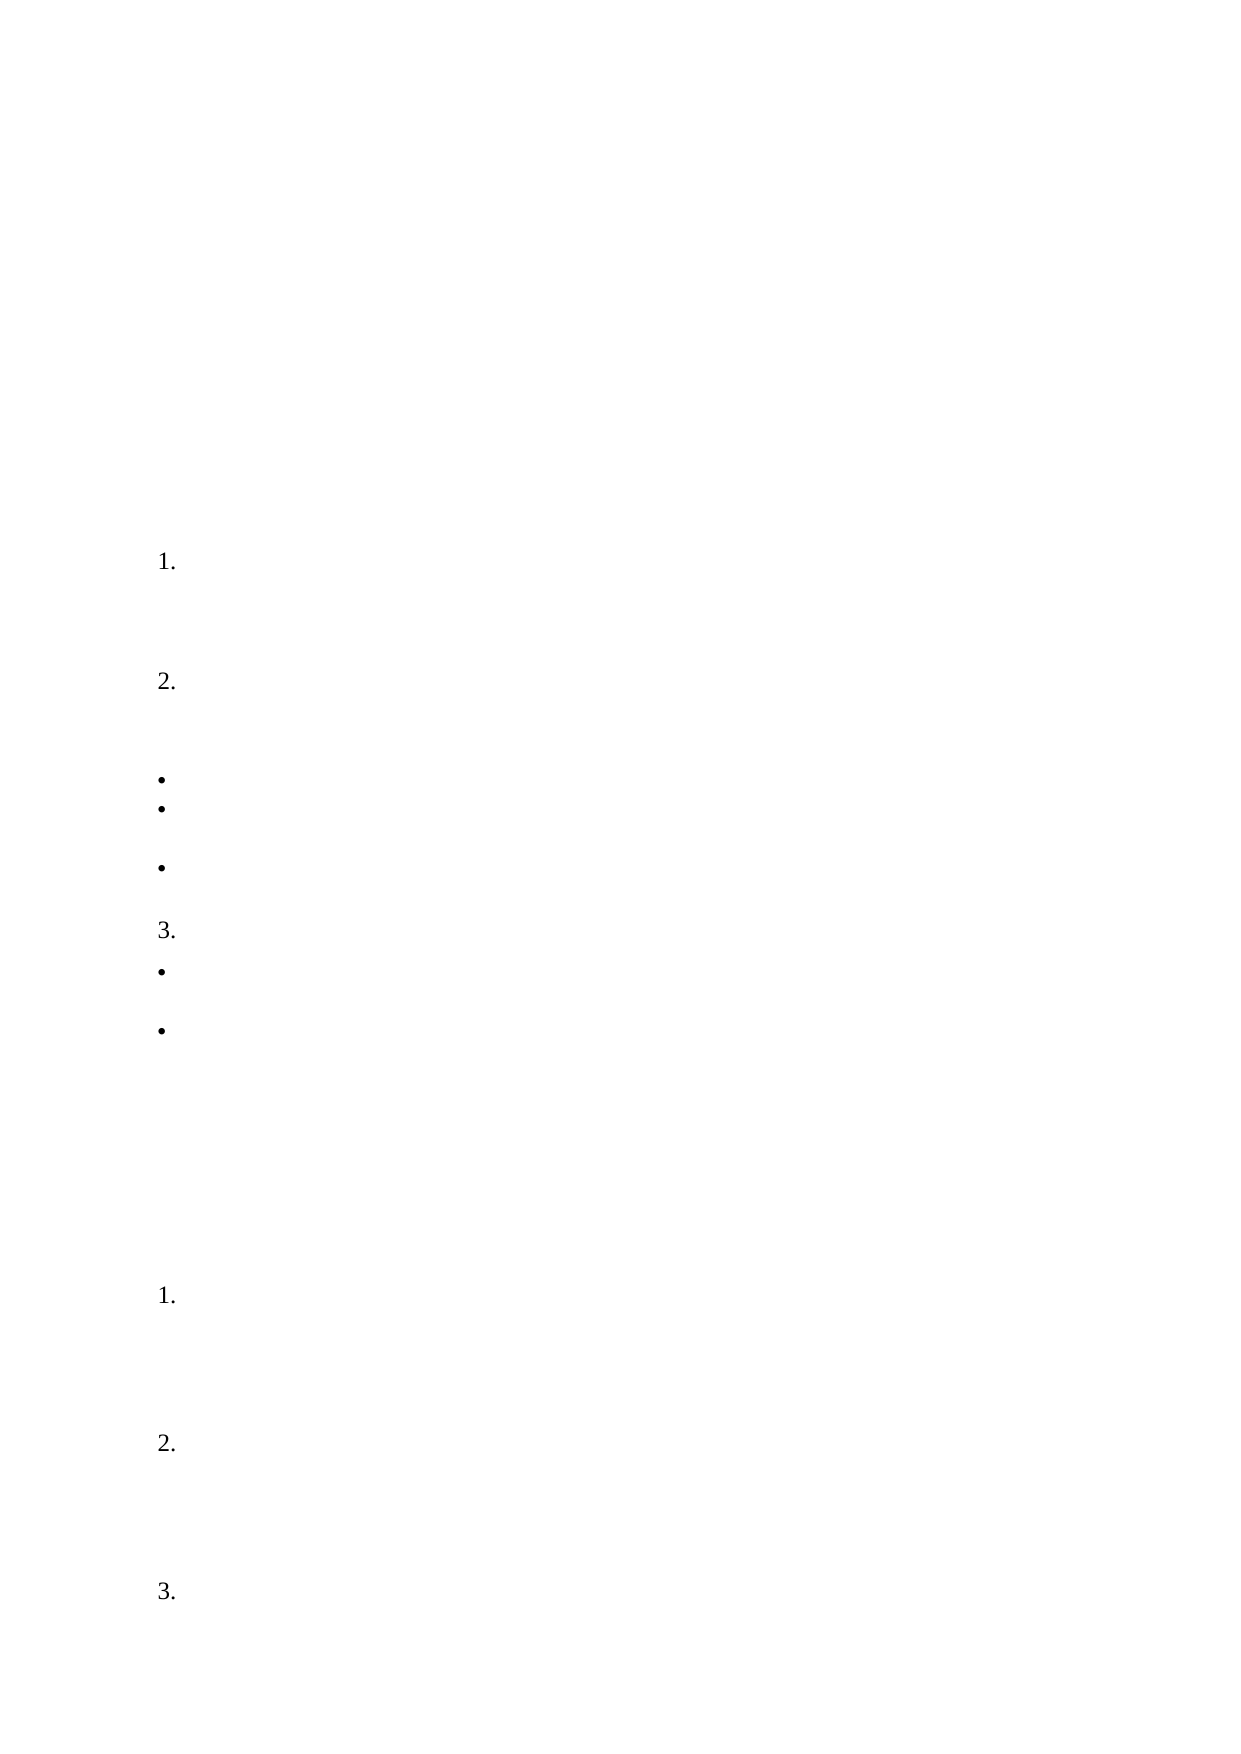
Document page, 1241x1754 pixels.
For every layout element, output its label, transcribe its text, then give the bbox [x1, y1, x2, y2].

text El puente teórico es la Cromodinámica Cuántica (QCD) y la Electrodinámica Cuántica (QED), gobernadas por la Estadística. [187, 463, 1053, 518]
subtitle Lo Que Sabemos: El Paradigma Actual [187, 370, 1053, 413]
list Energía de Enlace por Nucleón: La curva que muestra un máximo en el Hierro-56, el núcleo más estable. Los elementos más ligeros y más pesados son menos estables. [187, 961, 1053, 1016]
subtitle Las Fricciones y Problemas en la Frontera [187, 1132, 1053, 1176]
text Esta es la frontera primordial. Sin átomos estables, no hay química que valga. Aquí, las fuerzas fundamentales libran una batalla cuyo resultado define la tabla periódica. [187, 262, 1053, 316]
list Enlace Nuclear: La fuerza fuerte residual, mediada por piones, que actúa entre nucleones. [187, 769, 1053, 794]
subtitle Frontera 0: La Formación de Átomos Estables - El Umbral de la Existencia Química [187, 118, 1053, 212]
list El Principio Básico: Un átomo estable es un sistema ligado donde la fuerza nuclear fuerte (que mantiene unido el núcleo) supera a la repulsión electromagnética (que intenta desgarrarlo entre protones), y todo ello está coronado por la fuerza electroweak que gobierna la captura de electrones en órbitas estables. [187, 546, 1053, 662]
list El Umbral de la "Química Práctica": Desde el punto de vista químico, un átomo es "suficientemente estable" si su núcleo no se desintegra significativamente durante el transcurso de [187, 1576, 1053, 1634]
list El Problema de las "Islas de Estabilidad": Para elementos superpesados (como el Oganesón, Z=118), la vida media es de milisegundos. Sin embargo, teorías predicen una "isla de estabilidad" alrededor de Z=114, 120 o 126, donde los núcleos podrían persistir durante minutos, días o incluso millones de años debido a números mágicos dobles. ¿Un núcleo que dura un año es "estable" para fines químicos? La estabilidad es una cuestión de escala de tiempo. [187, 1280, 1053, 1424]
list Números Mágicos: Los núcleos con protones o neutrones en capas cerradas (2, 8, 20, 28, 50, 82, 126) son excepcionalmente estables, análogo a los gases nobles en química electrónica. [187, 857, 1053, 912]
list Efecto de Apantallamiento de Neutrones: Los neutrones, al no tener carga, actúan como "pegamento" entre protones, mitigando la repulsión electromagnética sin añadirla. [187, 798, 1053, 853]
list Modos de Desintegración: Predice si un núcleo inestable se desintegrará via desintegración alfa (emisión de un núcleo de He), beta (transformación protón-neutrón o viceversa para ajustar la ratio N/Z), o fisión espontánea (para elementos muy pesados). [187, 1019, 1053, 1103]
list La Evidencia: La física nuclear predice y explica: [187, 916, 1053, 944]
list El Mecanismo (Línea de Goteo Nuclear): La estabilidad nuclear no es binaria, es un espectro. La conocida "línea de estabilidad" en el gráfico de Z (protones) vs. N (neutrones) es el valle de máxima estabilidad. Los núcleos se estabilizan mediante: [187, 666, 1053, 752]
text La línea entre estable e inestable es sorprendentemente difusa: [187, 1226, 1053, 1251]
list Nucleidos Cosmogónicos vs. Nucleidos Radiactivos Naturales: El Uranio y el Torio existen en la naturaleza a pesar de ser inestables (vidas medias de miles de millones de años). Son lo suficientemente "estables" a escala cosmológica como para haber sobrevivido desde la nucleosíntesis estelar. Esto nos fuerza a definir la estabilidad no como una propiedad absoluta, sino relativa a un contexto temporal. [187, 1428, 1053, 1573]
